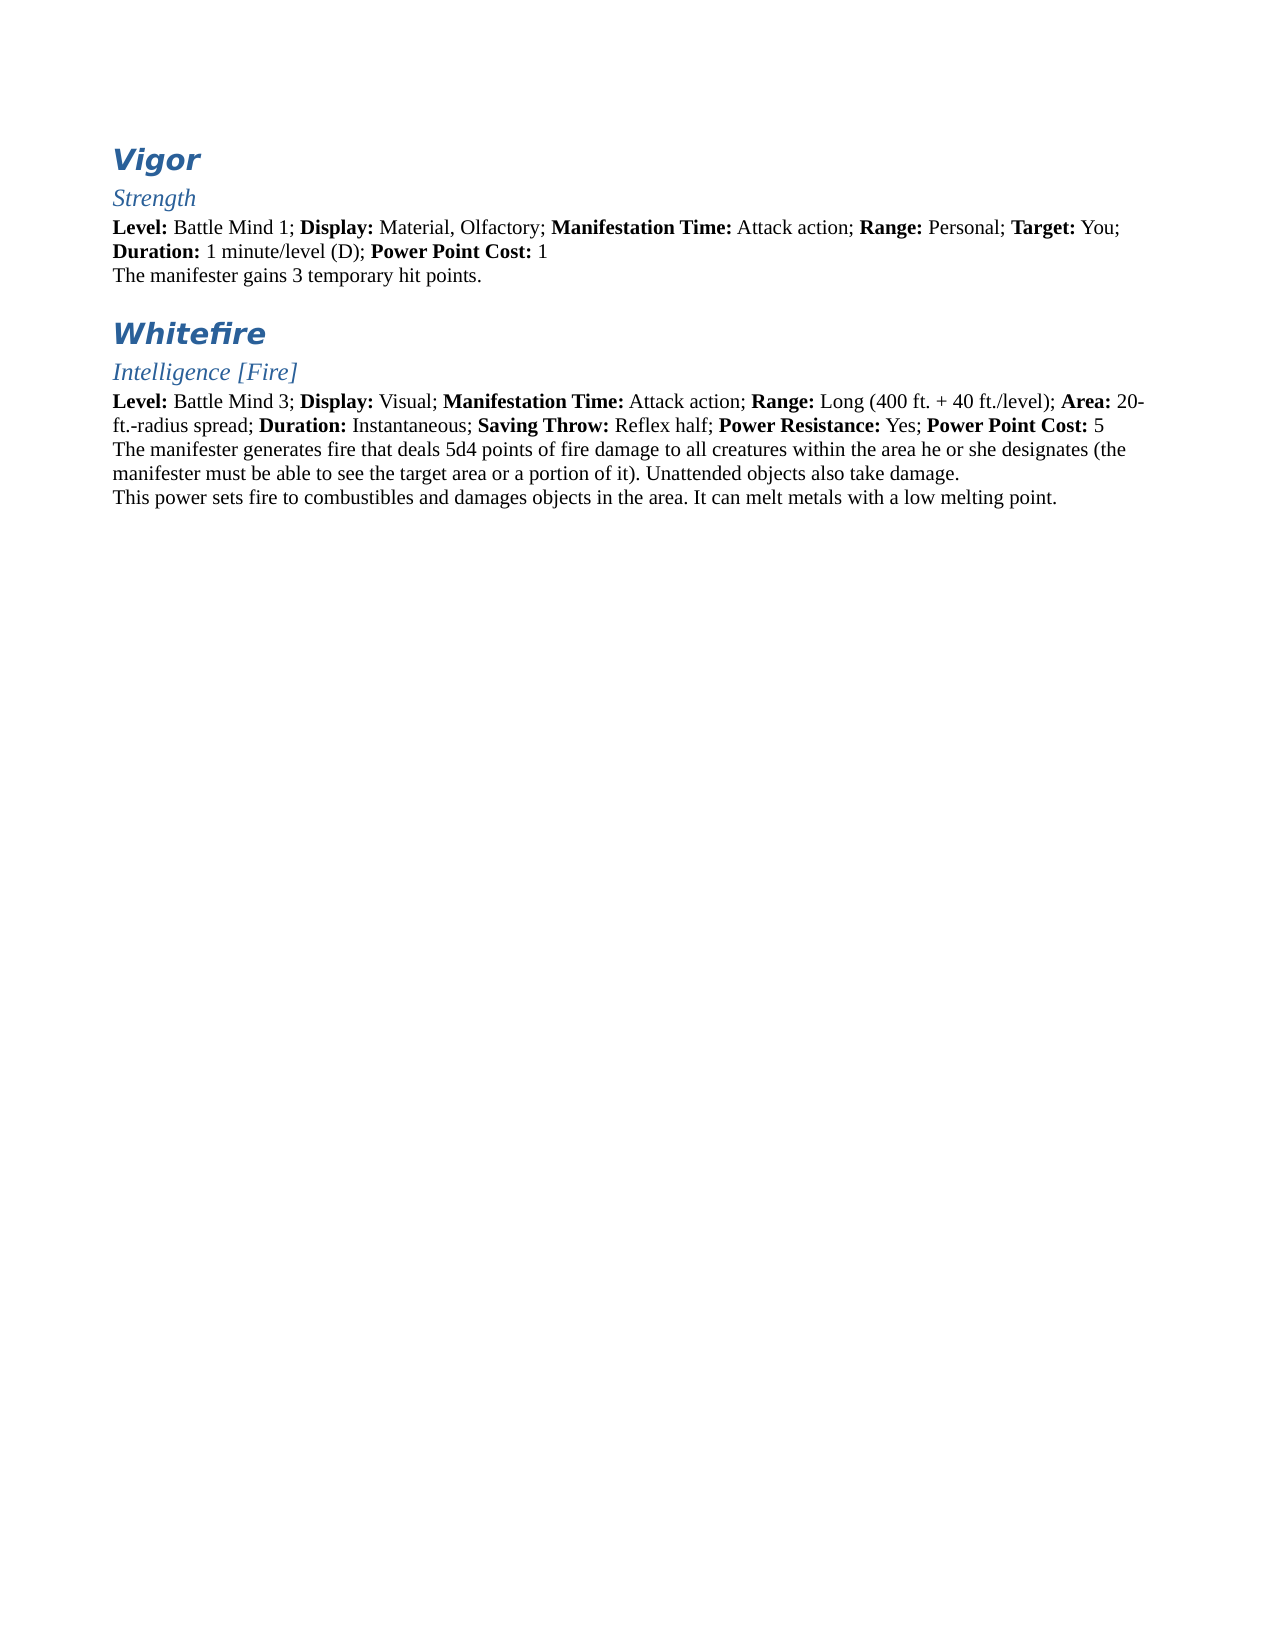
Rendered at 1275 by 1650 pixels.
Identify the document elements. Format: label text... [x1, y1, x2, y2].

subtitle Strength [112, 183, 1162, 212]
text The manifester gains 3 temporary hit points. [112, 263, 1162, 287]
text This power sets fire to combustibles and damages objects in the area. It can melt metals with a low melting point. [112, 485, 1162, 509]
subtitle Intelligence [Fire] [112, 357, 1162, 386]
subtitle Vigor [112, 143, 1162, 177]
text Level: Battle Mind 3; Display: Visual; Manifestation Time: Attack action; Range: Long (400 ft. + 40 ft./level); Area: 20-ft.-radius spread; Duration: Instantaneous; Saving Throw: Reflex half; Power Resistance: Yes; Power Point Cost: 5 [112, 389, 1162, 437]
text The manifester generates fire that deals 5d4 points of fire damage to all creatures within the area he or she designates (the manifester must be able to see the target area or a portion of it). Unattended objects also take damage. [112, 437, 1162, 485]
text Level: Battle Mind 1; Display: Material, Olfactory; Manifestation Time: Attack action; Range: Personal; Target: You; Duration: 1 minute/level (D); Power Point Cost: 1 [112, 214, 1162, 263]
subtitle Whitefire [112, 317, 1162, 351]
